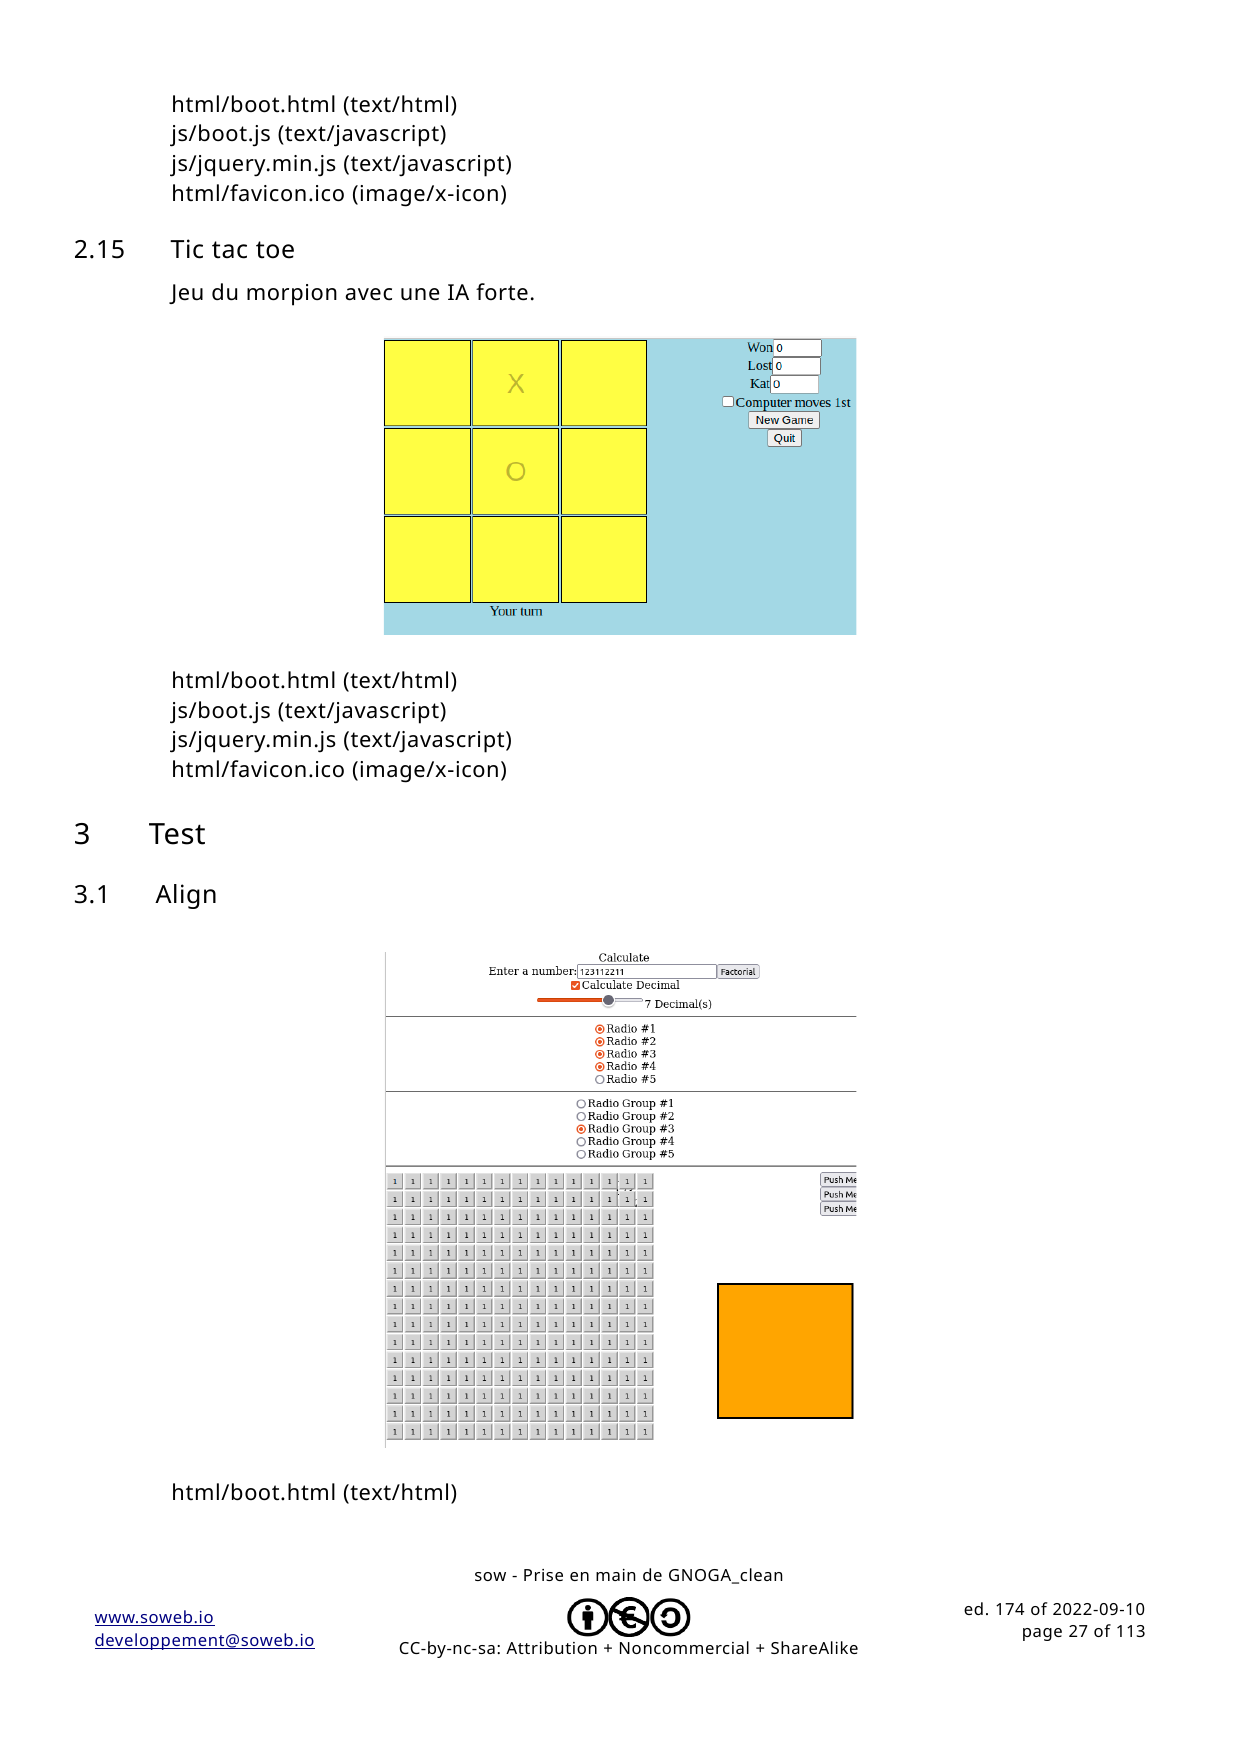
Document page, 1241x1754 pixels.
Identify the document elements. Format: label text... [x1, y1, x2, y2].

text js/boot.js (text/javascript) [171, 694, 1152, 724]
text html/boot.html (text/html) [171, 1477, 1152, 1507]
text html/boot.html (text/html) [171, 665, 1152, 694]
text Jeu du morpion avec une IA forte. [171, 277, 1152, 307]
subtitle Tic tac toe [74, 231, 1152, 265]
picture [383, 952, 857, 1448]
text html/boot.html (text/html) [171, 88, 1152, 118]
text js/jquery.min.js (text/javascript) [171, 724, 1152, 754]
text js/boot.js (text/javascript) [171, 118, 1152, 148]
subtitle Align [74, 877, 1152, 911]
picture [383, 336, 857, 635]
text html/favicon.ico (image/x-icon) [171, 178, 1152, 208]
text js/jquery.min.js (text/javascript) [171, 148, 1152, 178]
picture [566, 1597, 691, 1637]
text html/favicon.ico (image/x-icon) [171, 754, 1152, 784]
subtitle Test [74, 813, 1152, 853]
